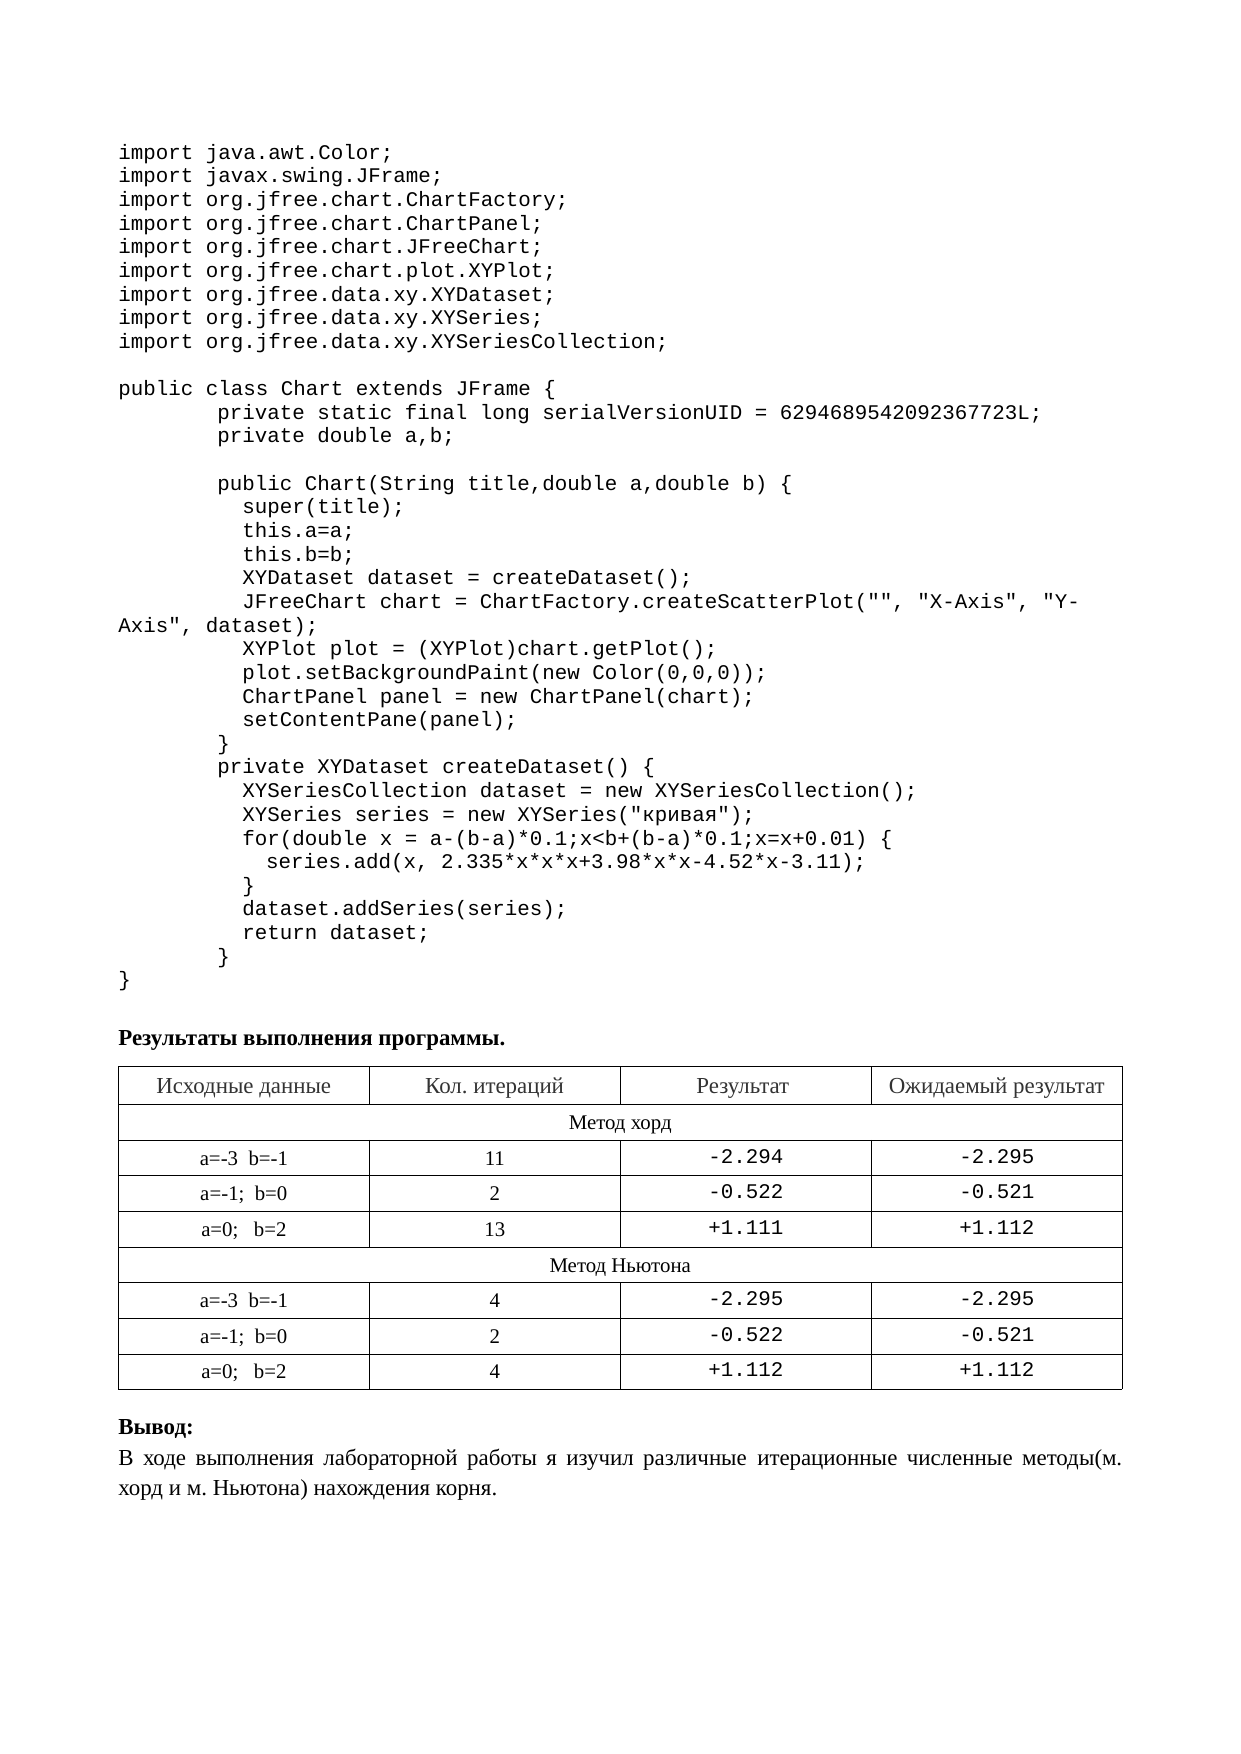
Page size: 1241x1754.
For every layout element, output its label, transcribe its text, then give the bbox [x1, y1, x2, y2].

text XYDataset dataset = createDataset(); [118, 567, 1122, 591]
text import org.jfree.data.xy.XYDataset; [118, 284, 1122, 307]
text import org.jfree.chart.JFreeChart; [118, 236, 1122, 260]
text this.a=a; [118, 520, 1122, 544]
text public Chart(String title,double a,double b) { [118, 473, 1122, 496]
table_cell +1.112 [872, 1212, 1122, 1247]
table_cell 4 [370, 1355, 620, 1389]
table_cell a=0; b=2 [119, 1355, 369, 1389]
table_cell 11 [370, 1141, 620, 1175]
text import org.jfree.chart.ChartFactory; [118, 189, 1122, 213]
text private static final long serialVersionUID = 6294689542092367723L; [118, 402, 1122, 426]
text XYSeries series = new XYSeries("кривая"); [118, 804, 1122, 827]
table_cell a=-3 b=-1 [119, 1283, 369, 1318]
text series.add(x, 2.335*x*x*x+3.98*x*x-4.52*x-3.11); [118, 851, 1122, 875]
text dataset.addSeries(series); [118, 898, 1122, 922]
text } [118, 875, 1122, 898]
text import org.jfree.data.xy.XYSeriesCollection; [118, 331, 1122, 354]
table_cell -2.294 [621, 1141, 871, 1175]
table_cell -0.521 [872, 1319, 1122, 1353]
text import org.jfree.data.xy.XYSeries; [118, 307, 1122, 331]
table_cell -0.521 [872, 1176, 1122, 1211]
table_cell 4 [370, 1283, 620, 1318]
table_cell Метод хорд [119, 1105, 1122, 1140]
text XYPlot plot = (XYPlot)chart.getPlot(); [118, 638, 1122, 662]
text private XYDataset createDataset() { [118, 757, 1122, 780]
text } [118, 946, 1122, 969]
table_cell -2.295 [621, 1283, 871, 1318]
text super(title); [118, 496, 1122, 520]
text public class Chart extends JFrame { [118, 378, 1122, 402]
text В ходе выполнения лабораторной работы я изучил различные итерационные численные методы(м. хорд и м. Ньютона) нахождения корня. [118, 1443, 1122, 1500]
table_cell -2.295 [872, 1141, 1122, 1175]
table_cell a=-1; b=0 [119, 1319, 369, 1353]
text import org.jfree.chart.plot.XYPlot; [118, 260, 1122, 284]
table_cell 2 [370, 1319, 620, 1353]
text return dataset; [118, 922, 1122, 946]
text this.b=b; [118, 544, 1122, 567]
text ChartPanel panel = new ChartPanel(chart); [118, 686, 1122, 709]
table_cell a=-1; b=0 [119, 1176, 369, 1211]
table_header Ожидаемый результат [872, 1067, 1122, 1104]
text Вывод: [118, 1413, 1122, 1440]
text JFreeChart chart = ChartFactory.createScatterPlot("", "X-Axis", "Y-Axis", dataset); [118, 591, 1122, 638]
text plot.setBackgroundPaint(new Color(0,0,0)); [118, 662, 1122, 686]
table_cell Метод Ньютона [119, 1248, 1122, 1282]
text import org.jfree.chart.ChartPanel; [118, 213, 1122, 236]
text XYSeriesCollection dataset = new XYSeriesCollection(); [118, 780, 1122, 804]
table_cell 13 [370, 1212, 620, 1247]
text } [118, 733, 1122, 757]
table_cell -0.522 [621, 1319, 871, 1353]
text private double a,b; [118, 426, 1122, 449]
text import java.awt.Color; [118, 142, 1122, 165]
table_cell a=0; b=2 [119, 1212, 369, 1247]
text for(double x = a-(b-a)*0.1;x<b+(b-a)*0.1;x=x+0.01) { [118, 827, 1122, 851]
text } [118, 969, 1122, 993]
text import javax.swing.JFrame; [118, 165, 1122, 189]
table_header Результат [621, 1067, 871, 1104]
text Результаты выполнения программы. [118, 1019, 1122, 1051]
text setContentPane(panel); [118, 709, 1122, 733]
table_header Кол. итераций [370, 1067, 620, 1104]
table_cell -2.295 [872, 1283, 1122, 1318]
table_cell a=-3 b=-1 [119, 1141, 369, 1175]
table_cell +1.111 [621, 1212, 871, 1247]
table_cell -0.522 [621, 1176, 871, 1211]
table_cell +1.112 [872, 1355, 1122, 1389]
table_header Исходные данные [119, 1067, 369, 1104]
table_cell 2 [370, 1176, 620, 1211]
table_cell +1.112 [621, 1355, 871, 1389]
